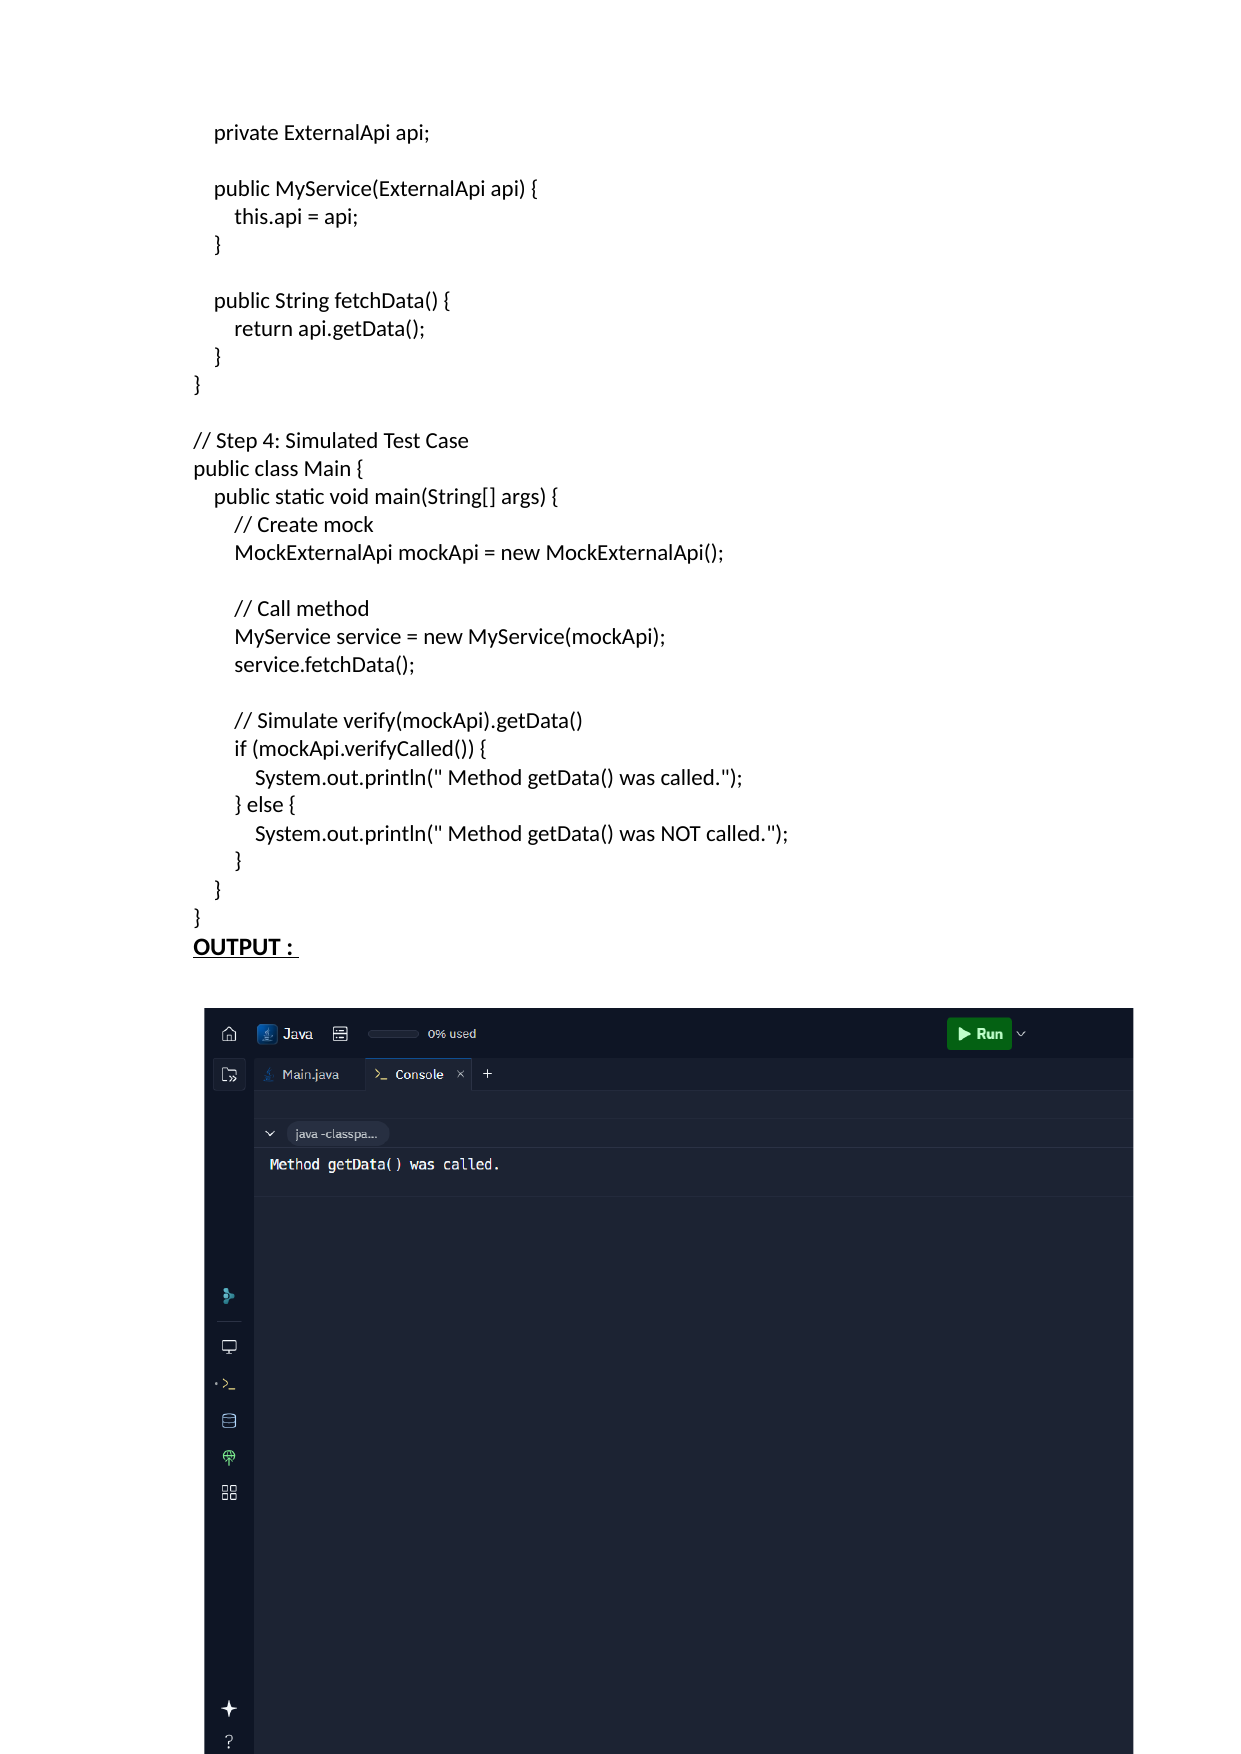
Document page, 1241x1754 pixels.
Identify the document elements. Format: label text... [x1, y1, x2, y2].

picture [204, 1008, 1134, 1754]
text OUTPUT : [193, 931, 1122, 961]
text private ExternalApi api; public MyService(ExternalApi api) { this.api = api; } public String fetchData() { return api.getData(); } } // Step 4: Simulated Test Case public class Main { public static void main(String[] args) { // Create mock MockExternalApi mockApi = new MockExternalApi(); // Call method MyService service = new MyService(mockApi); service.fetchData(); // Simulate verify(mockApi).getData() if (mockApi.verifyCalled()) { System.out.println(" Method getData() was called."); } else { System.out.println(" Method getData() was NOT called."); } } } [193, 118, 1122, 931]
